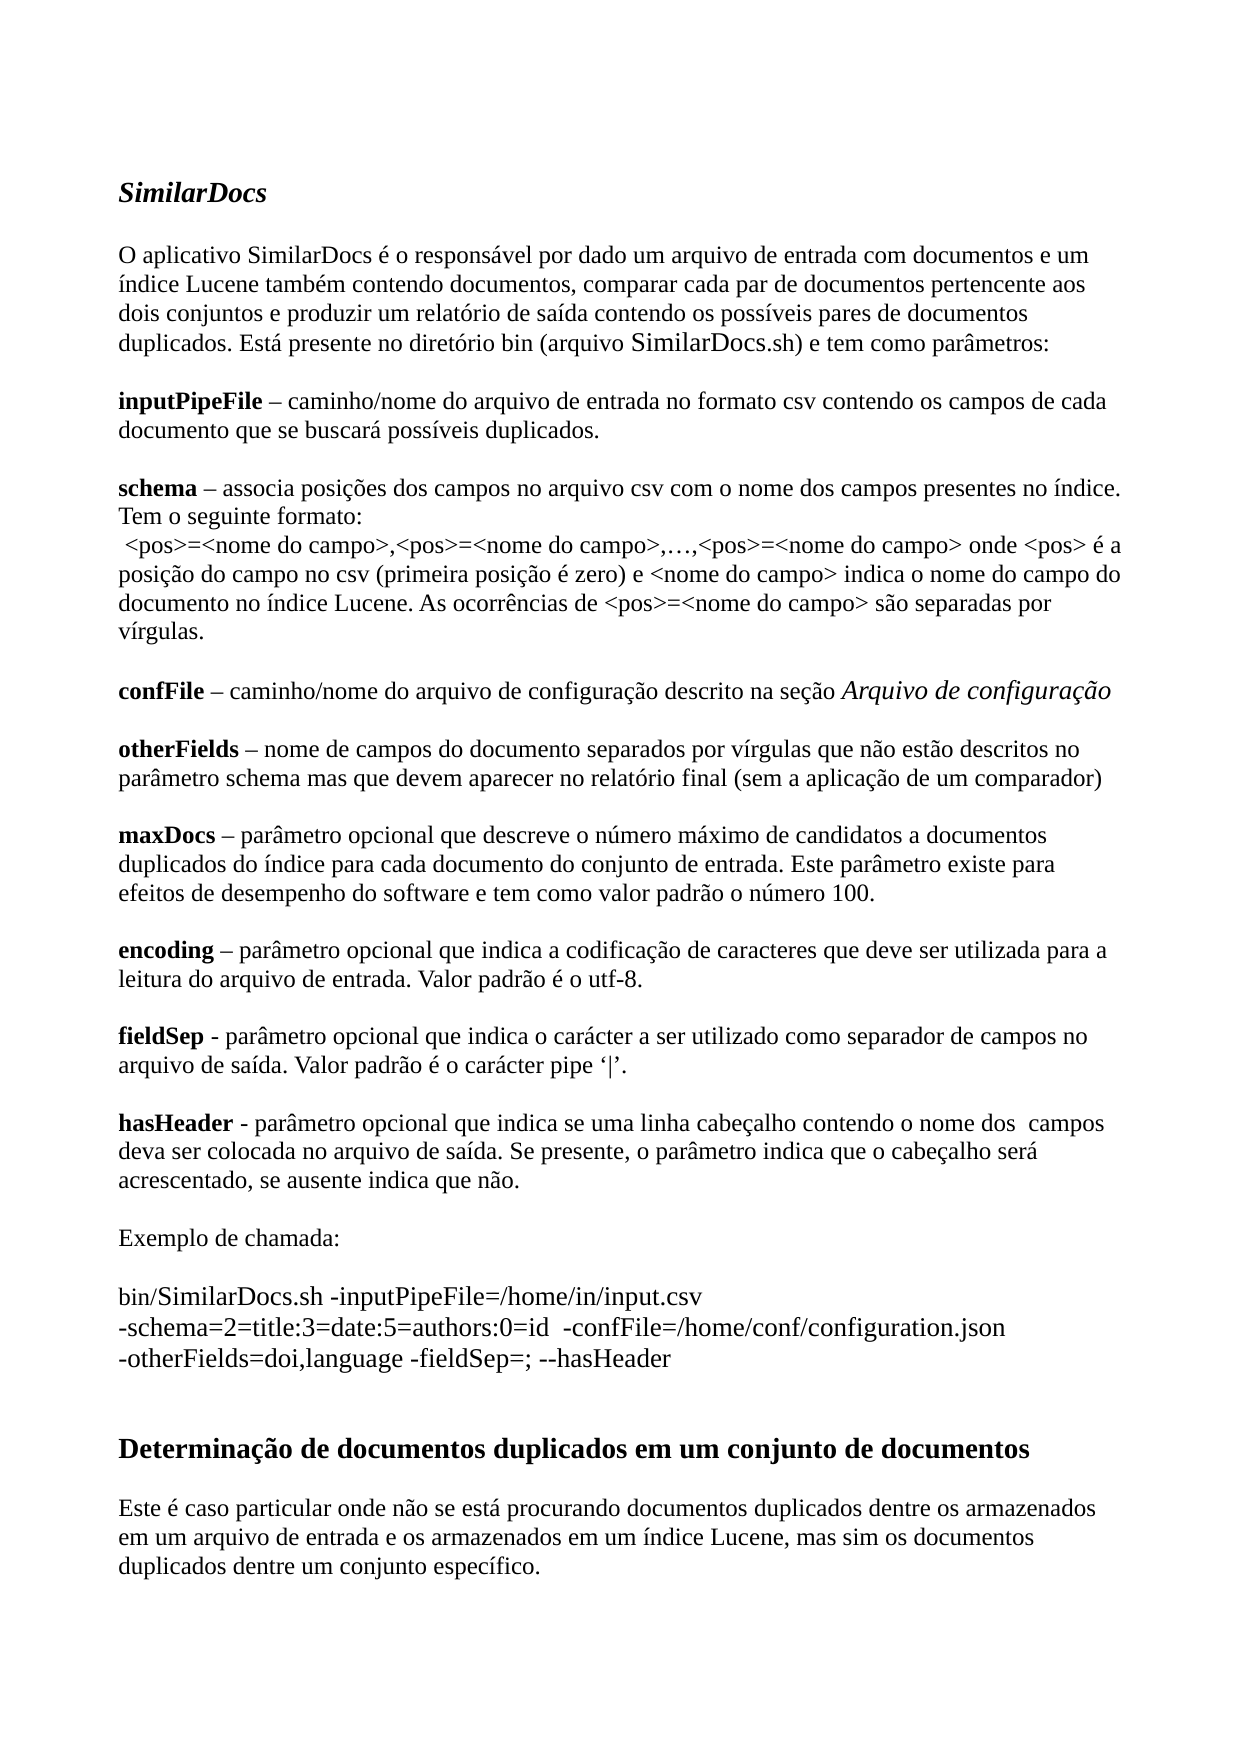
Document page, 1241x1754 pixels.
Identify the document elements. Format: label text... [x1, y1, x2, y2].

text hasHeader - parâmetro opcional que indica se uma linha cabeçalho contendo o nome dos campos deva ser colocada no arquivo de saída. Se presente, o parâmetro indica que o cabeçalho será acrescentado, se ausente indica que não. [118, 1108, 1122, 1194]
text schema – associa posições dos campos no arquivo csv com o nome dos campos presentes no índice. Tem o seguinte formato: [118, 473, 1122, 530]
text inputPipeFile – caminho/nome do arquivo de entrada no formato csv contendo os campos de cada documento que se buscará possíveis duplicados. [118, 386, 1122, 444]
text encoding – parâmetro opcional que indica a codificação de caracteres que deve ser utilizada para a leitura do arquivo de entrada. Valor padrão é o utf-8. [118, 935, 1122, 993]
text O aplicativo SimilarDocs é o responsável por dado um arquivo de entrada com documentos e um índice Lucene também contendo documentos, comparar cada par de documentos pertencente aos dois conjuntos e produzir um relatório de saída contendo os possíveis pares de documentos duplicados. Está presente no diretório bin (arquivo SimilarDocs.sh) e tem como parâmetros: [118, 240, 1122, 358]
text maxDocs – parâmetro opcional que descreve o número máximo de candidatos a documentos duplicados do índice para cada documento do conjunto de entrada. Este parâmetro existe para efeitos de desempenho do software e tem como valor padrão o número 100. [118, 820, 1122, 906]
text SimilarDocs [118, 176, 1122, 209]
text bin/SimilarDocs.sh -inputPipeFile=/home/in/input.csv [118, 1280, 1122, 1311]
text fieldSep - parâmetro opcional que indica o carácter a ser utilizado como separador de campos no arquivo de saída. Valor padrão é o carácter pipe ‘|’. [118, 1021, 1122, 1079]
text <pos>=<nome do campo>,<pos>=<nome do campo>,…,<pos>=<nome do campo> onde <pos> é a posição do campo no csv (primeira posição é zero) e <nome do campo> indica o nome do campo do documento no índice Lucene. As ocorrências de <pos>=<nome do campo> são separadas por vírgulas. [118, 530, 1122, 645]
text Este é caso particular onde não se está procurando documentos duplicados dentre os armazenados em um arquivo de entrada e os armazenados em um índice Lucene, mas sim os documentos duplicados dentre um conjunto específico. [118, 1493, 1122, 1579]
text confFile – caminho/nome do arquivo de configuração descrito na seção Arquivo de configuração [118, 674, 1122, 705]
text -schema=2=title:3=date:5=authors:0=id -confFile=/home/conf/configuration.json [118, 1311, 1122, 1342]
text Exemplo de chamada: [118, 1223, 1122, 1251]
text otherFields – nome de campos do documento separados por vírgulas que não estão descritos no parâmetro schema mas que devem aparecer no relatório final (sem a aplicação de um comparador) [118, 734, 1122, 791]
text -otherFields=doi,language -fieldSep=; --hasHeader [118, 1342, 1122, 1373]
text Determinação de documentos duplicados em um conjunto de documentos [118, 1431, 1122, 1464]
